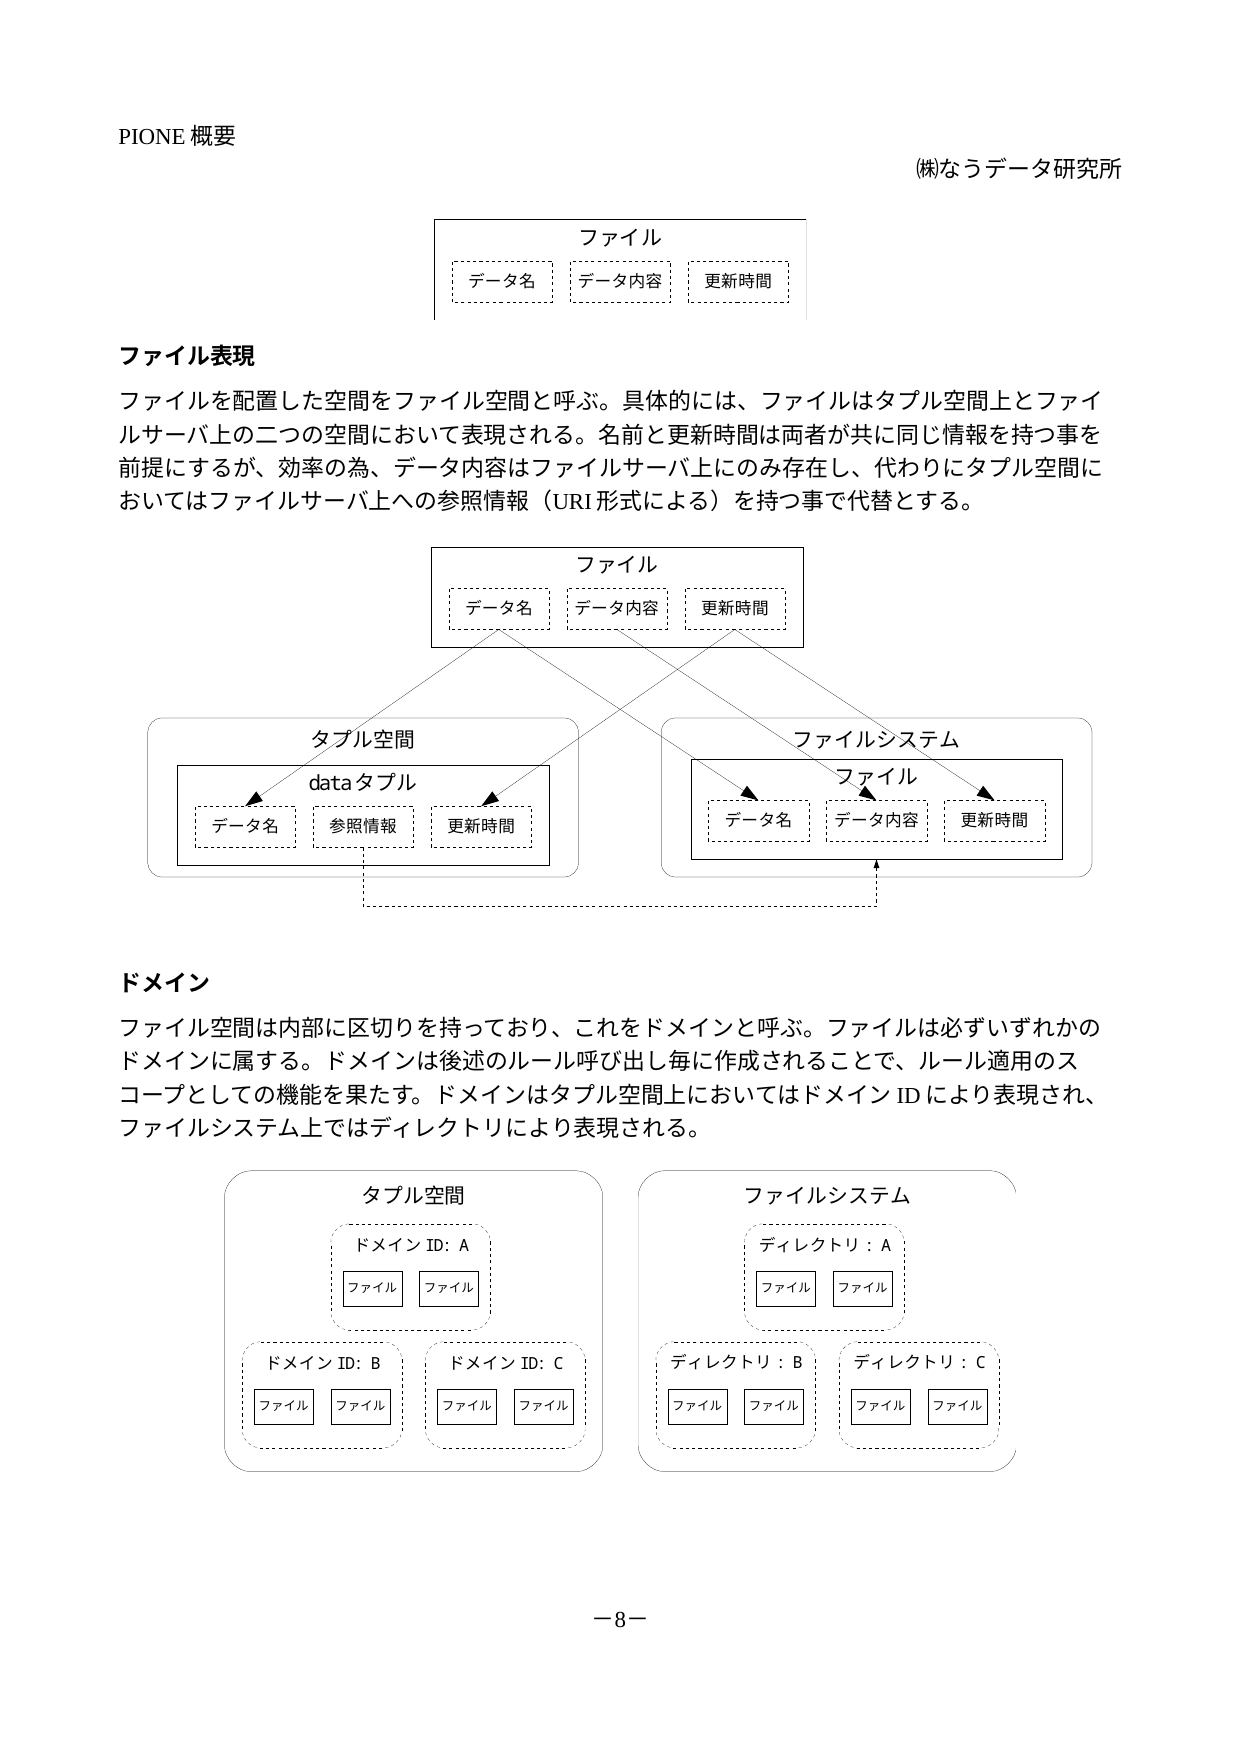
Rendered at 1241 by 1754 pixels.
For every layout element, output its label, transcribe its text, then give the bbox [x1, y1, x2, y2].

subtitle ファイル表現 [118, 338, 1122, 371]
text ファイル空間は内部に区切りを持っており、これをドメインと呼ぶ。ファイルは必ずいずれかのドメインに属する。ドメインは後述のルール呼び出し毎に作成されることで、ルール適用のスコープとしての機能を果たす。ドメインはタプル空間上においてはドメインIDにより表現され、ファイルシステム上ではディレクトリにより表現される。 [118, 1010, 1122, 1143]
text ファイルを配置した空間をファイル空間と呼ぶ。具体的には、ファイルはタプル空間上とファイルサーバ上の二つの空間において表現される。名前と更新時間は両者が共に同じ情報を持つ事を前提にするが、効率の為、データ内容はファイルサーバ上にのみ存在し、代わりにタプル空間においてはファイルサーバ上への参照情報（URI形式による）を持つ事で代替とする。 [118, 383, 1122, 516]
subtitle ドメイン [118, 964, 1122, 998]
